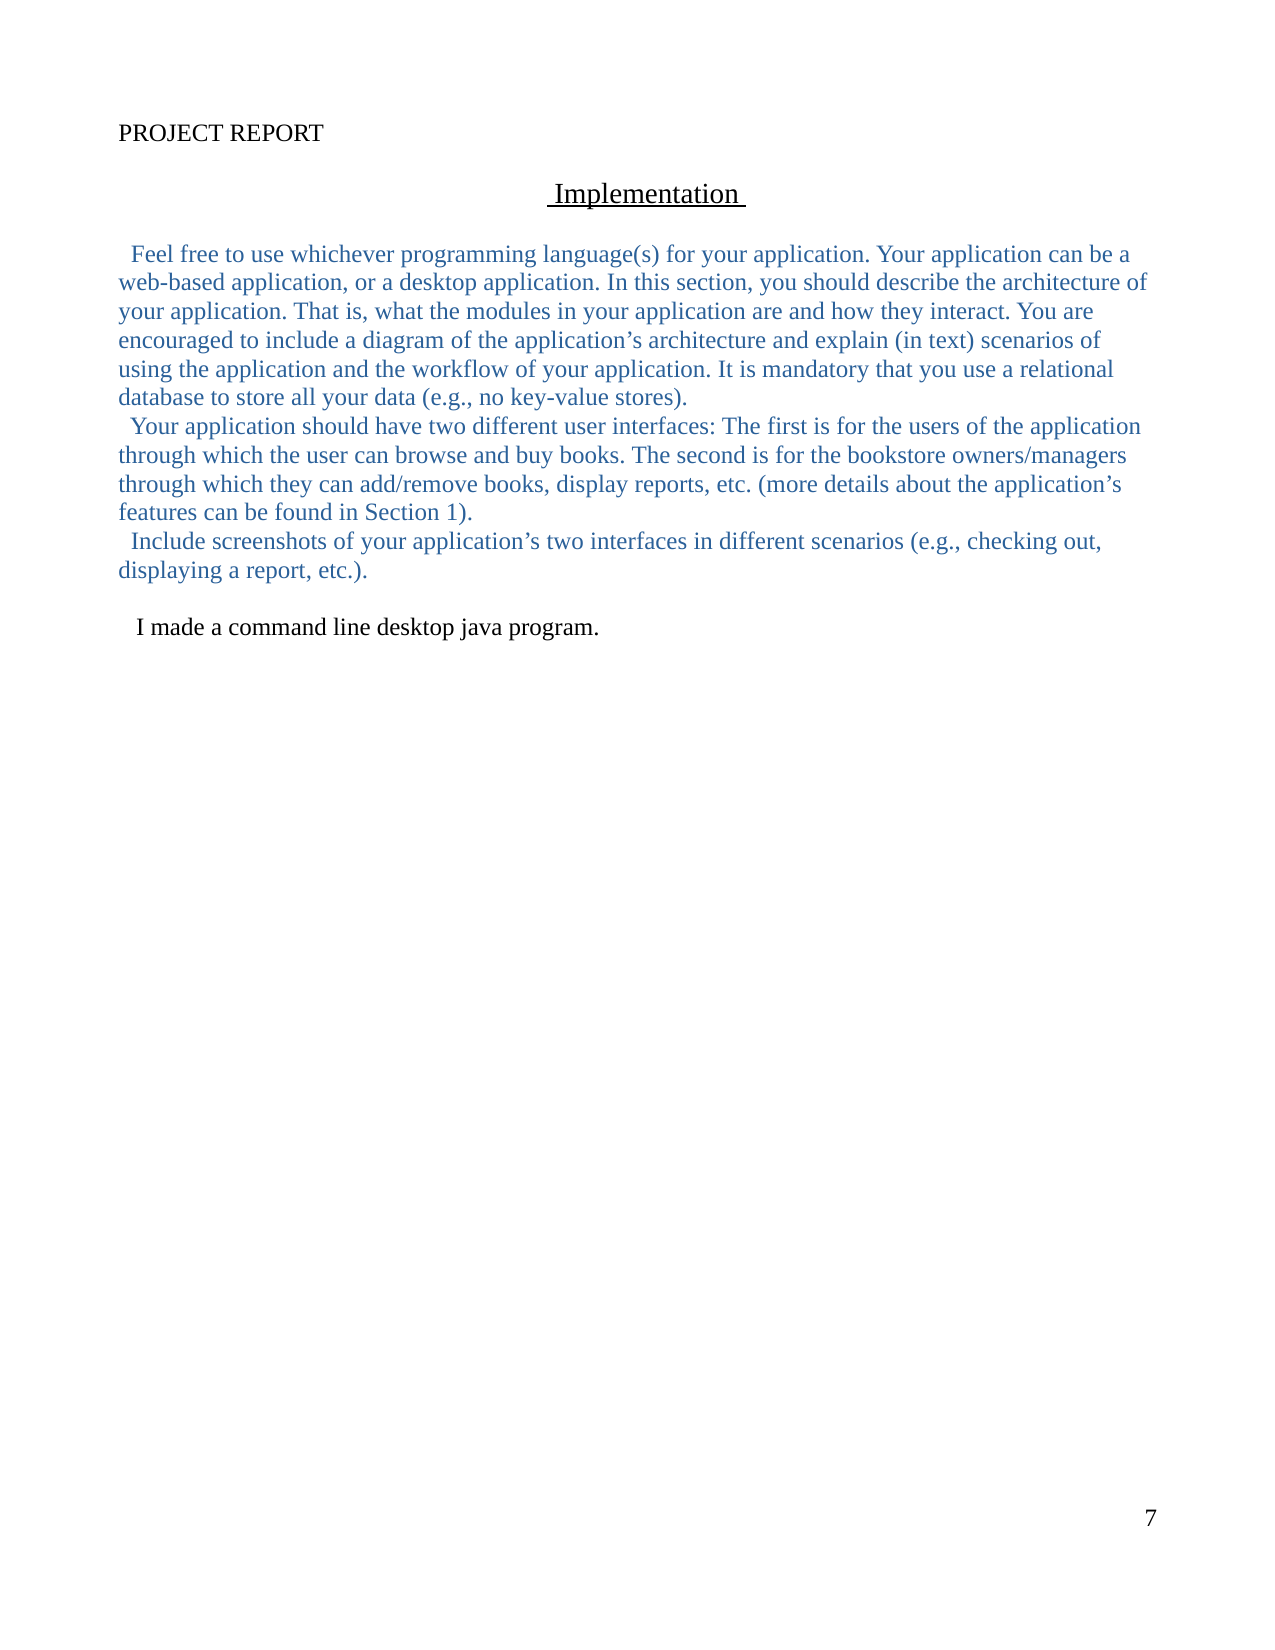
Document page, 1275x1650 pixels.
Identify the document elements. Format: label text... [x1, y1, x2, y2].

text I made a command line desktop java program. [136, 612, 1157, 641]
text Include screenshots of your application’s two interfaces in different scenarios (e.g., checking out, displaying a report, etc.). [118, 526, 1157, 584]
text Implementation [136, 176, 1157, 210]
text Feel free to use whichever programming language(s) for your application. Your application can be a web-based application, or a desktop application. In this section, you should describe the architecture of your application. That is, what the modules in your application are and how they interact. You are encouraged to include a diagram of the application’s architecture and explain (in text) scenarios of using the application and the workflow of your application. It is mandatory that you use a relational database to store all your data (e.g., no key-value stores). [118, 239, 1157, 411]
text Your application should have two different user interfaces: The first is for the users of the application through which the user can browse and buy books. The second is for the bookstore owners/managers through which they can add/remove books, display reports, etc. (more details about the application’s features can be found in Section 1). [118, 411, 1157, 526]
